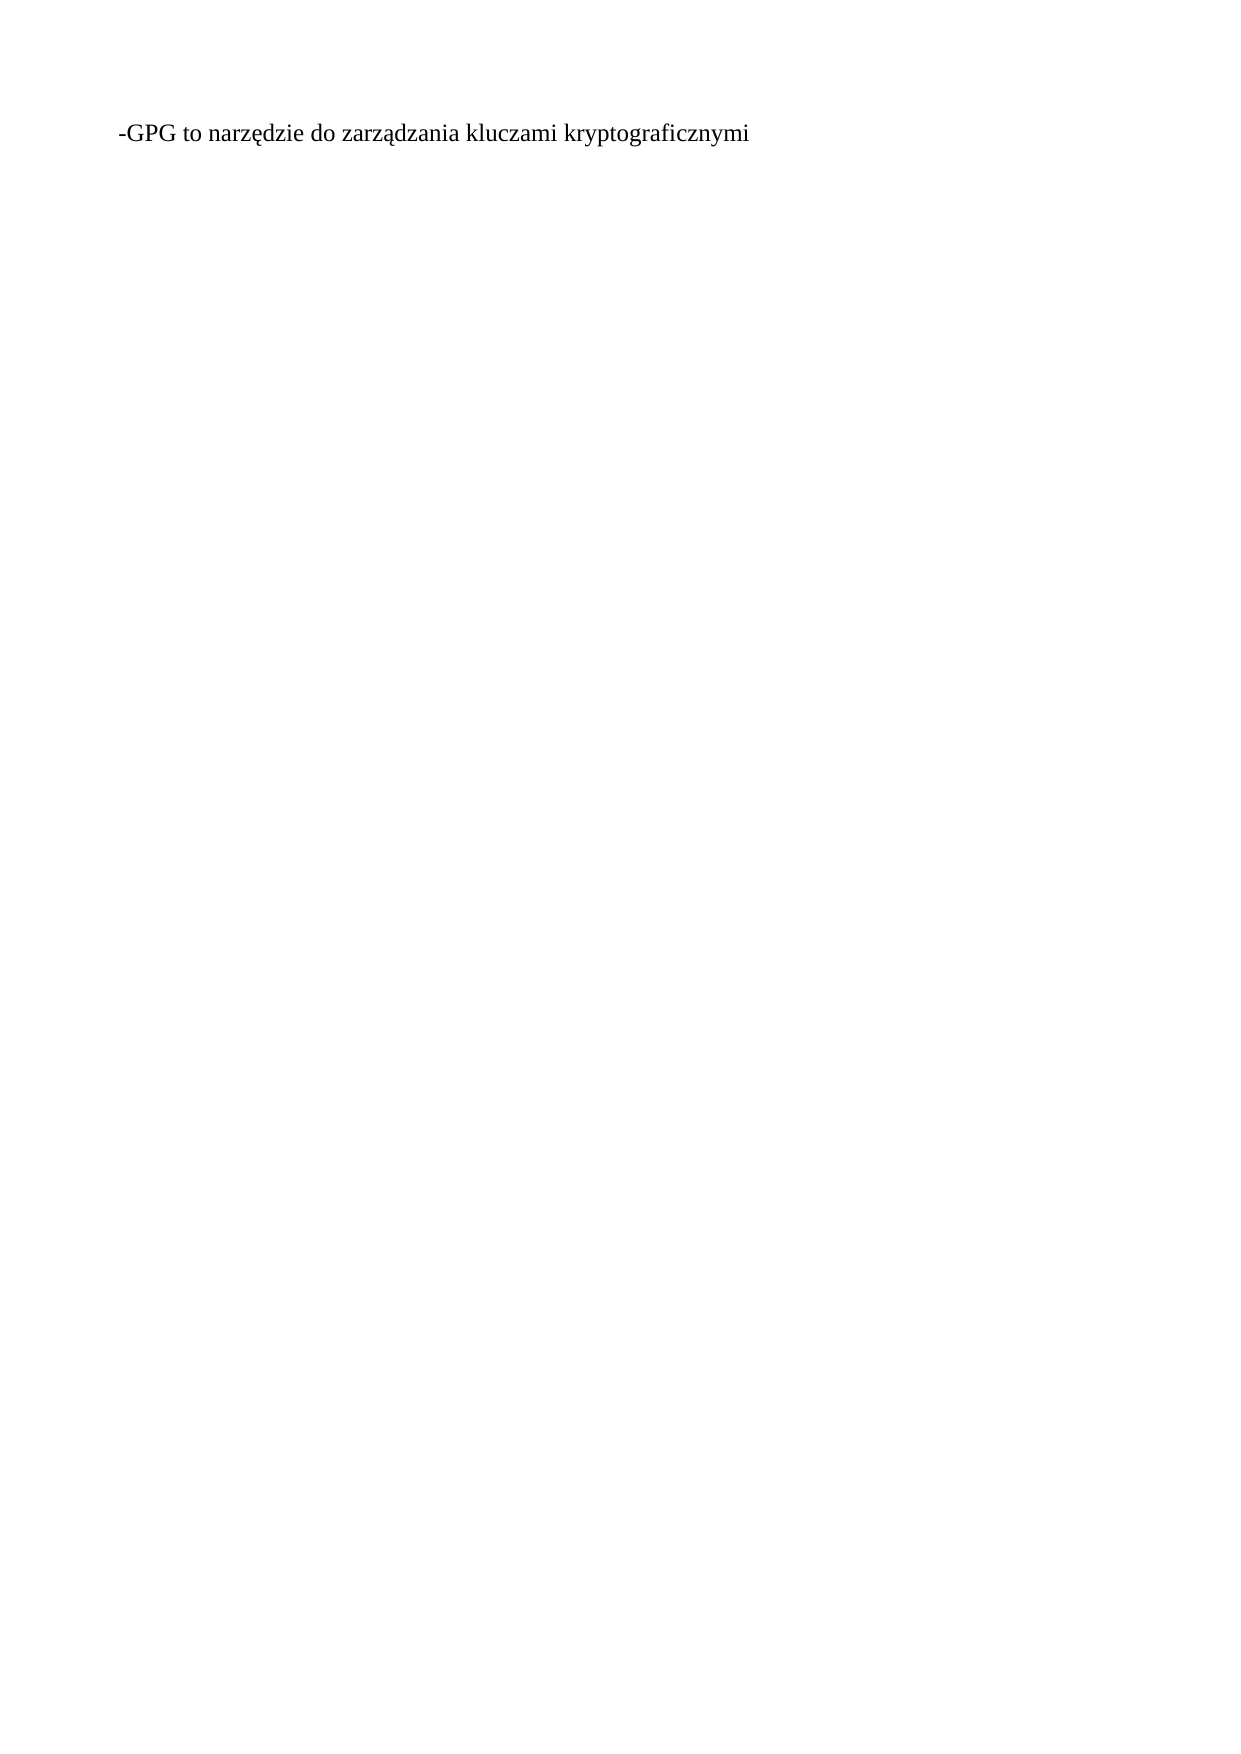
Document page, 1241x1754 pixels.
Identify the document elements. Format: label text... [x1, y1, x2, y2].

text -GPG to narzędzie do zarządzania kluczami kryptograficznymi [118, 118, 1122, 147]
